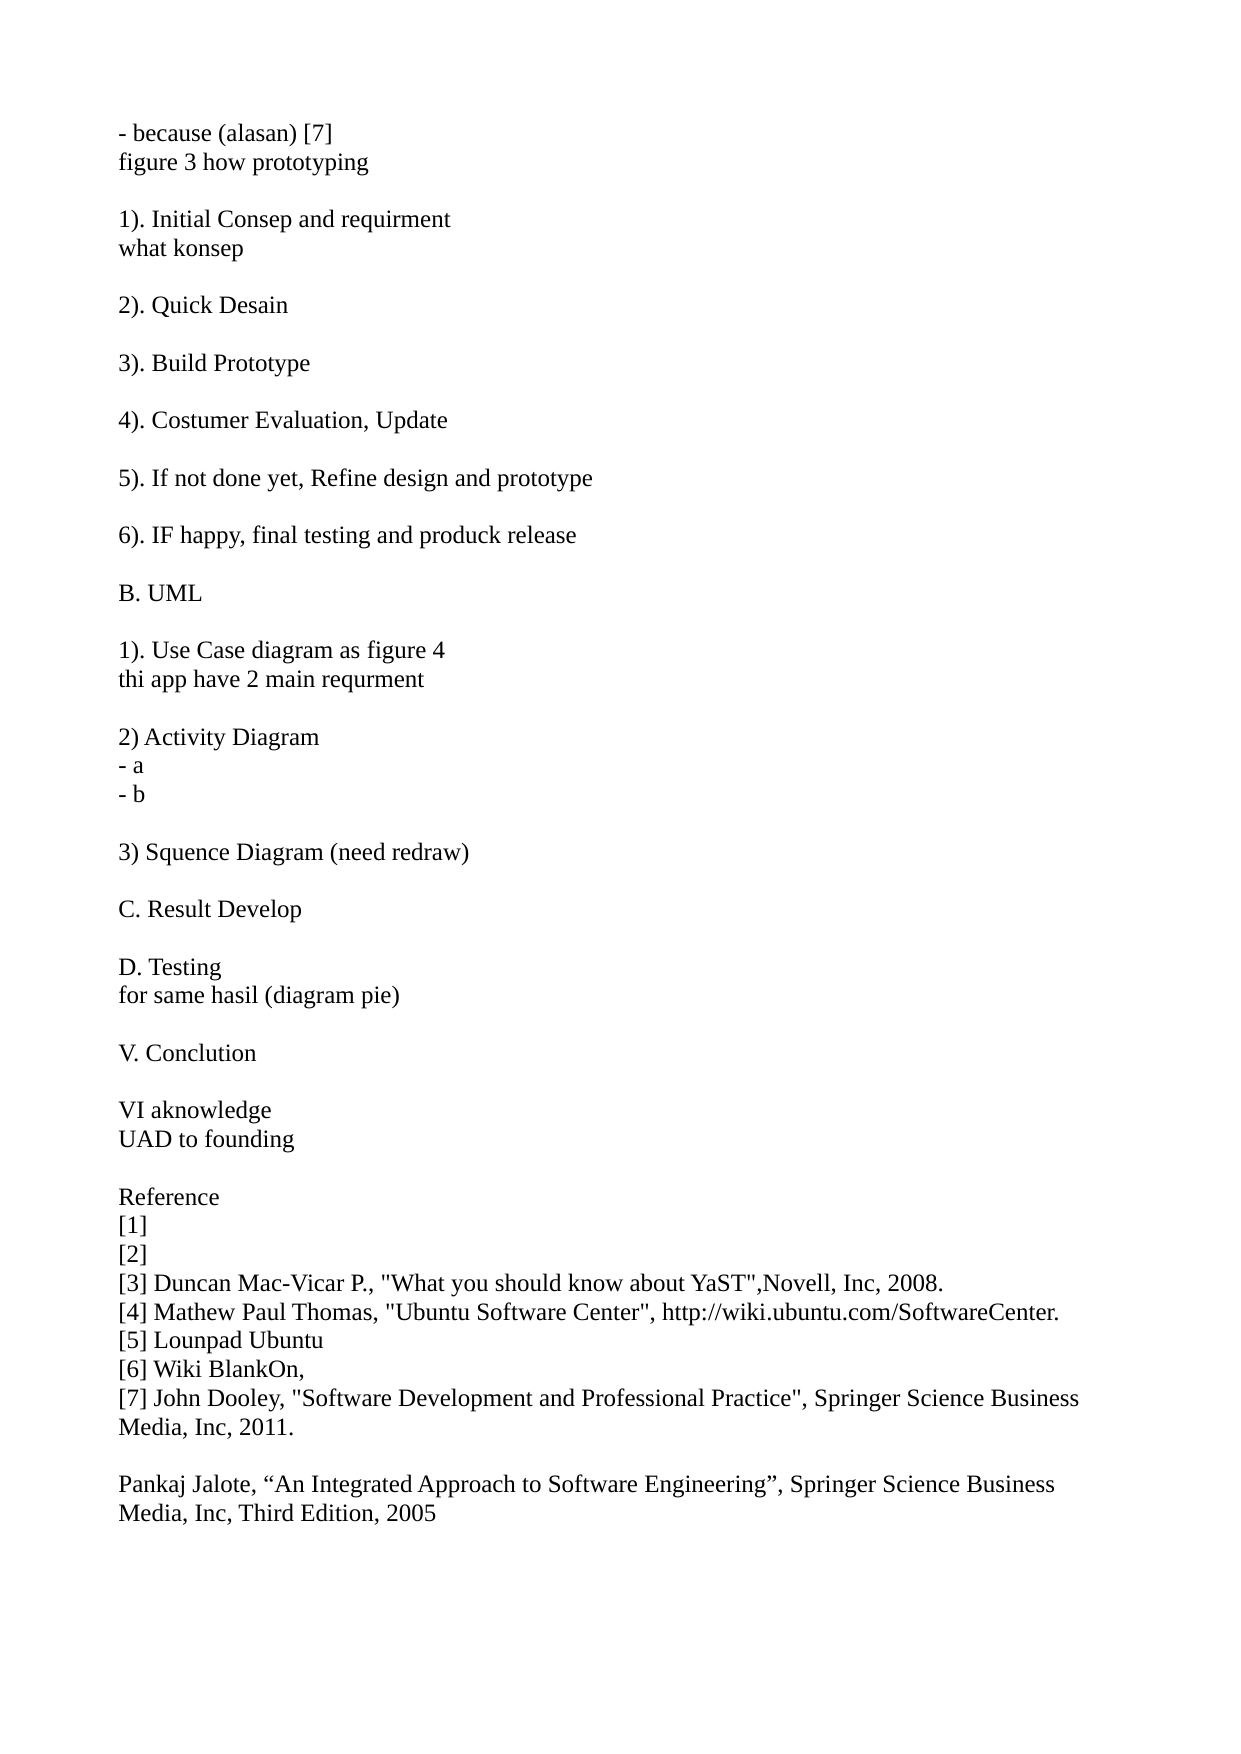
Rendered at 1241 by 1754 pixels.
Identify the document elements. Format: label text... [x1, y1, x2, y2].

text 2) Activity Diagram [118, 722, 1122, 751]
text 6). IF happy, final testing and produck release [118, 521, 1122, 549]
text - b [118, 779, 1122, 808]
text Reference [118, 1182, 1122, 1211]
text - because (alasan) [7] [118, 118, 1122, 147]
text figure 3 how prototyping [118, 147, 1122, 176]
text VI aknowledge [118, 1096, 1122, 1124]
text D. Testing [118, 952, 1122, 981]
text [3] Duncan Mac-Vicar P., "What you should know about YaST",Novell, Inc, 2008. [118, 1268, 1122, 1297]
text C. Result Develop [118, 894, 1122, 923]
text [2] [118, 1239, 1122, 1268]
text [6] Wiki BlankOn, [118, 1354, 1122, 1383]
text [7] John Dooley, "Software Development and Professional Practice", Springer Science Business Media, Inc, 2011. [118, 1383, 1122, 1441]
text Pankaj Jalote, “An Integrated Approach to Software Engineering”, Springer Science Business Media, Inc, Third Edition, 2005 [118, 1469, 1122, 1527]
text 5). If not done yet, Refine design and prototype [118, 463, 1122, 492]
text 2). Quick Desain [118, 291, 1122, 319]
text UAD to founding [118, 1124, 1122, 1153]
text [4] Mathew Paul Thomas, "Ubuntu Software Center", http://wiki.ubuntu.com/SoftwareCenter. [118, 1297, 1122, 1326]
text - a [118, 751, 1122, 779]
text 4). Costumer Evaluation, Update [118, 406, 1122, 434]
text 3) Squence Diagram (need redraw) [118, 837, 1122, 866]
text V. Conclution [118, 1038, 1122, 1067]
text [5] Lounpad Ubuntu [118, 1326, 1122, 1354]
text [1] [118, 1211, 1122, 1239]
text 3). Build Prototype [118, 348, 1122, 377]
text thi app have 2 main requrment [118, 664, 1122, 693]
text what konsep [118, 233, 1122, 262]
text B. UML [118, 578, 1122, 607]
text 1). Initial Consep and requirment [118, 204, 1122, 233]
text 1). Use Case diagram as figure 4 [118, 636, 1122, 664]
text for same hasil (diagram pie) [118, 981, 1122, 1009]
